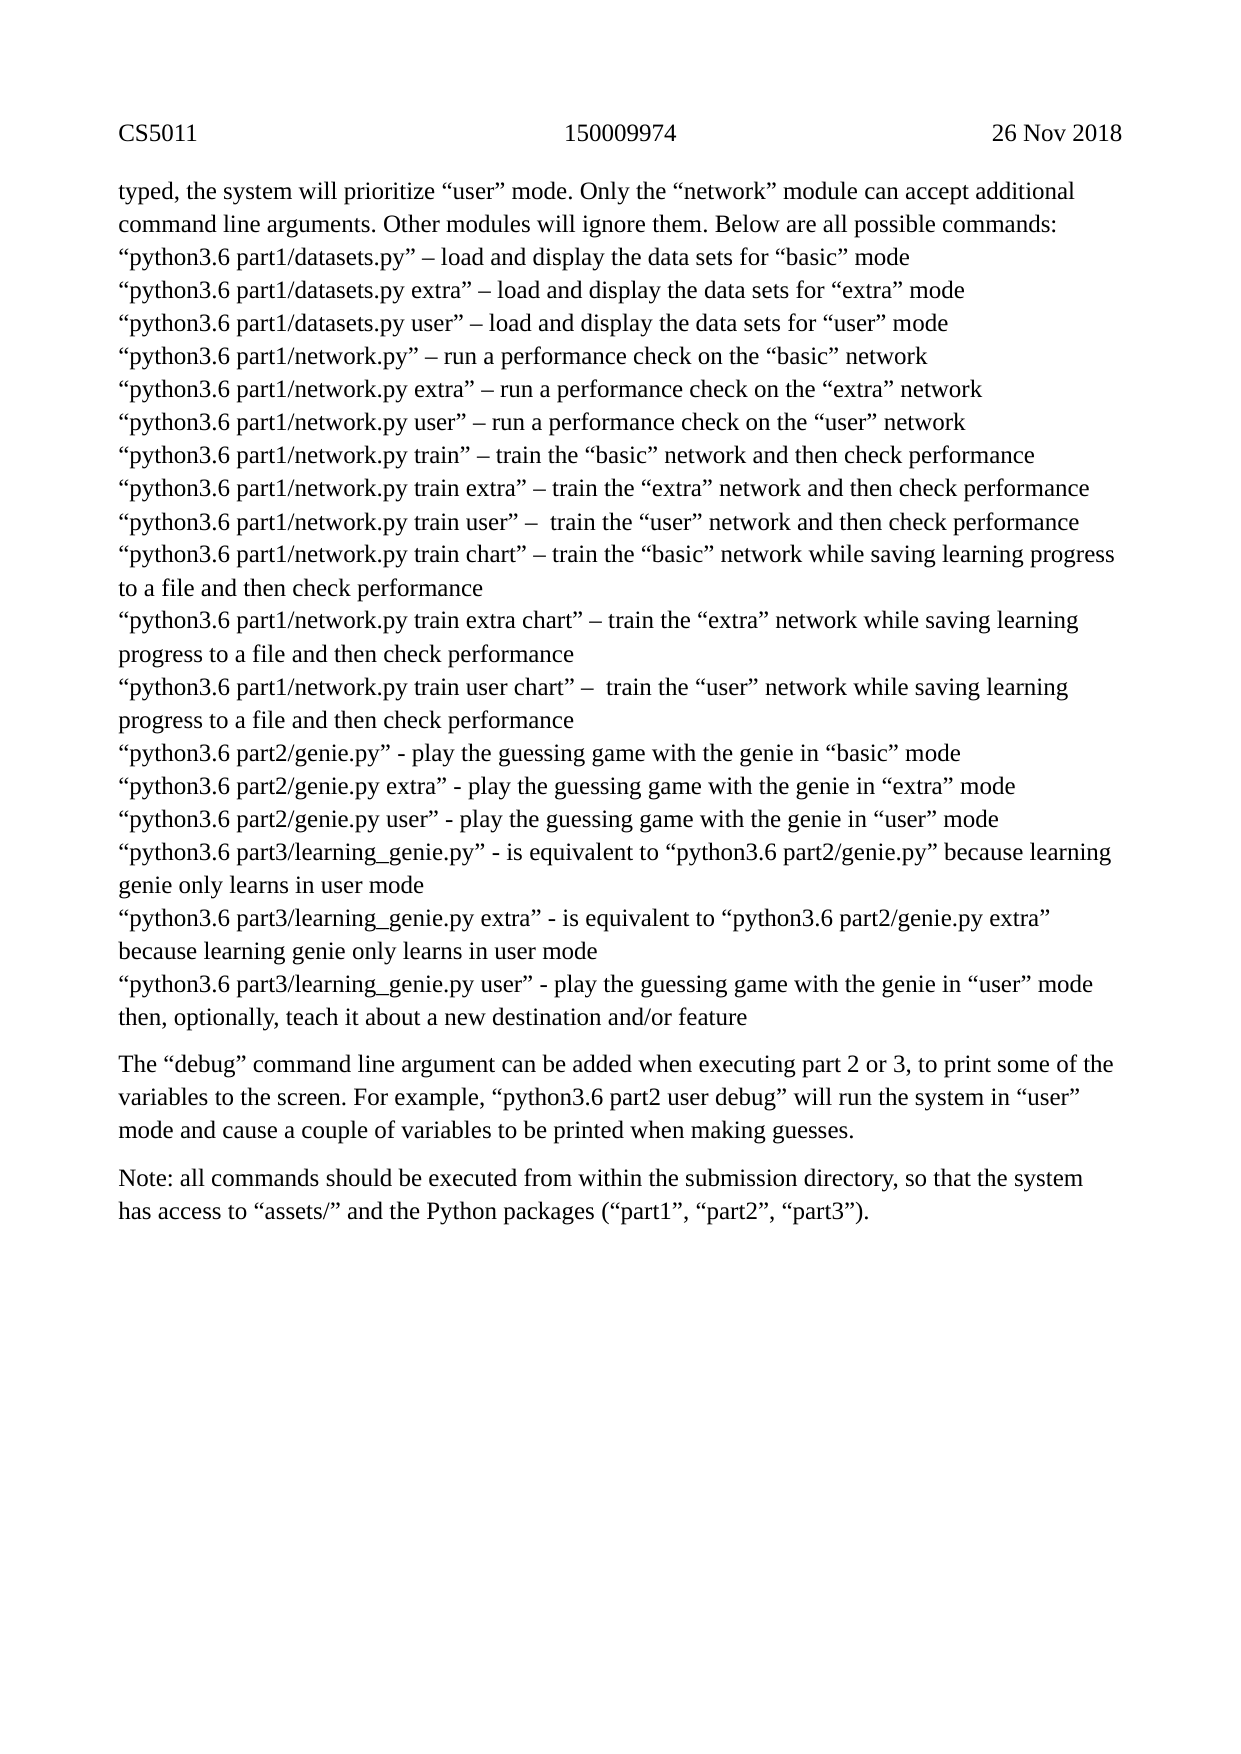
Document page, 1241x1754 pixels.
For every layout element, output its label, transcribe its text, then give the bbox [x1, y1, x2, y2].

text typed, the system will prioritize “user” mode. Only the “network” module can accept additional command line arguments. Other modules will ignore them. Below are all possible commands: “python3.6 part1/datasets.py” – load and display the data sets for “basic” mode “python3.6 part1/datasets.py extra” – load and display the data sets for “extra” mode “python3.6 part1/datasets.py user” – load and display the data sets for “user” mode “python3.6 part1/network.py” – run a performance check on the “basic” network “python3.6 part1/network.py extra” – run a performance check on the “extra” network “python3.6 part1/network.py user” – run a performance check on the “user” network “python3.6 part1/network.py train” – train the “basic” network and then check performance “python3.6 part1/network.py train extra” – train the “extra” network and then check performance “python3.6 part1/network.py train user” – train the “user” network and then check performance “python3.6 part1/network.py train chart” – train the “basic” network while saving learning progress to a file and then check performance “python3.6 part1/network.py train extra chart” – train the “extra” network while saving learning progress to a file and then check performance “python3.6 part1/network.py train user chart” – train the “user” network while saving learning progress to a file and then check performance “python3.6 part2/genie.py” - play the guessing game with the genie in “basic” mode “python3.6 part2/genie.py extra” - play the guessing game with the genie in “extra” mode “python3.6 part2/genie.py user” - play the guessing game with the genie in “user” mode “python3.6 part3/learning_genie.py” - is equivalent to “python3.6 part2/genie.py” because learning genie only learns in user mode “python3.6 part3/learning_genie.py extra” - is equivalent to “python3.6 part2/genie.py extra” because learning genie only learns in user mode “python3.6 part3/learning_genie.py user” - play the guessing game with the genie in “user” mode then, optionally, teach it about a new destination and/or feature [118, 176, 1122, 1031]
text The “debug” command line argument can be added when executing part 2 or 3, to print some of the variables to the screen. For example, “python3.6 part2 user debug” will run the system in “user” mode and cause a couple of variables to be printed when making guesses. [118, 1049, 1122, 1144]
text Note: all commands should be executed from within the submission directory, so that the system has access to “assets/” and the Python packages (“part1”, “part2”, “part3”). [118, 1163, 1122, 1225]
